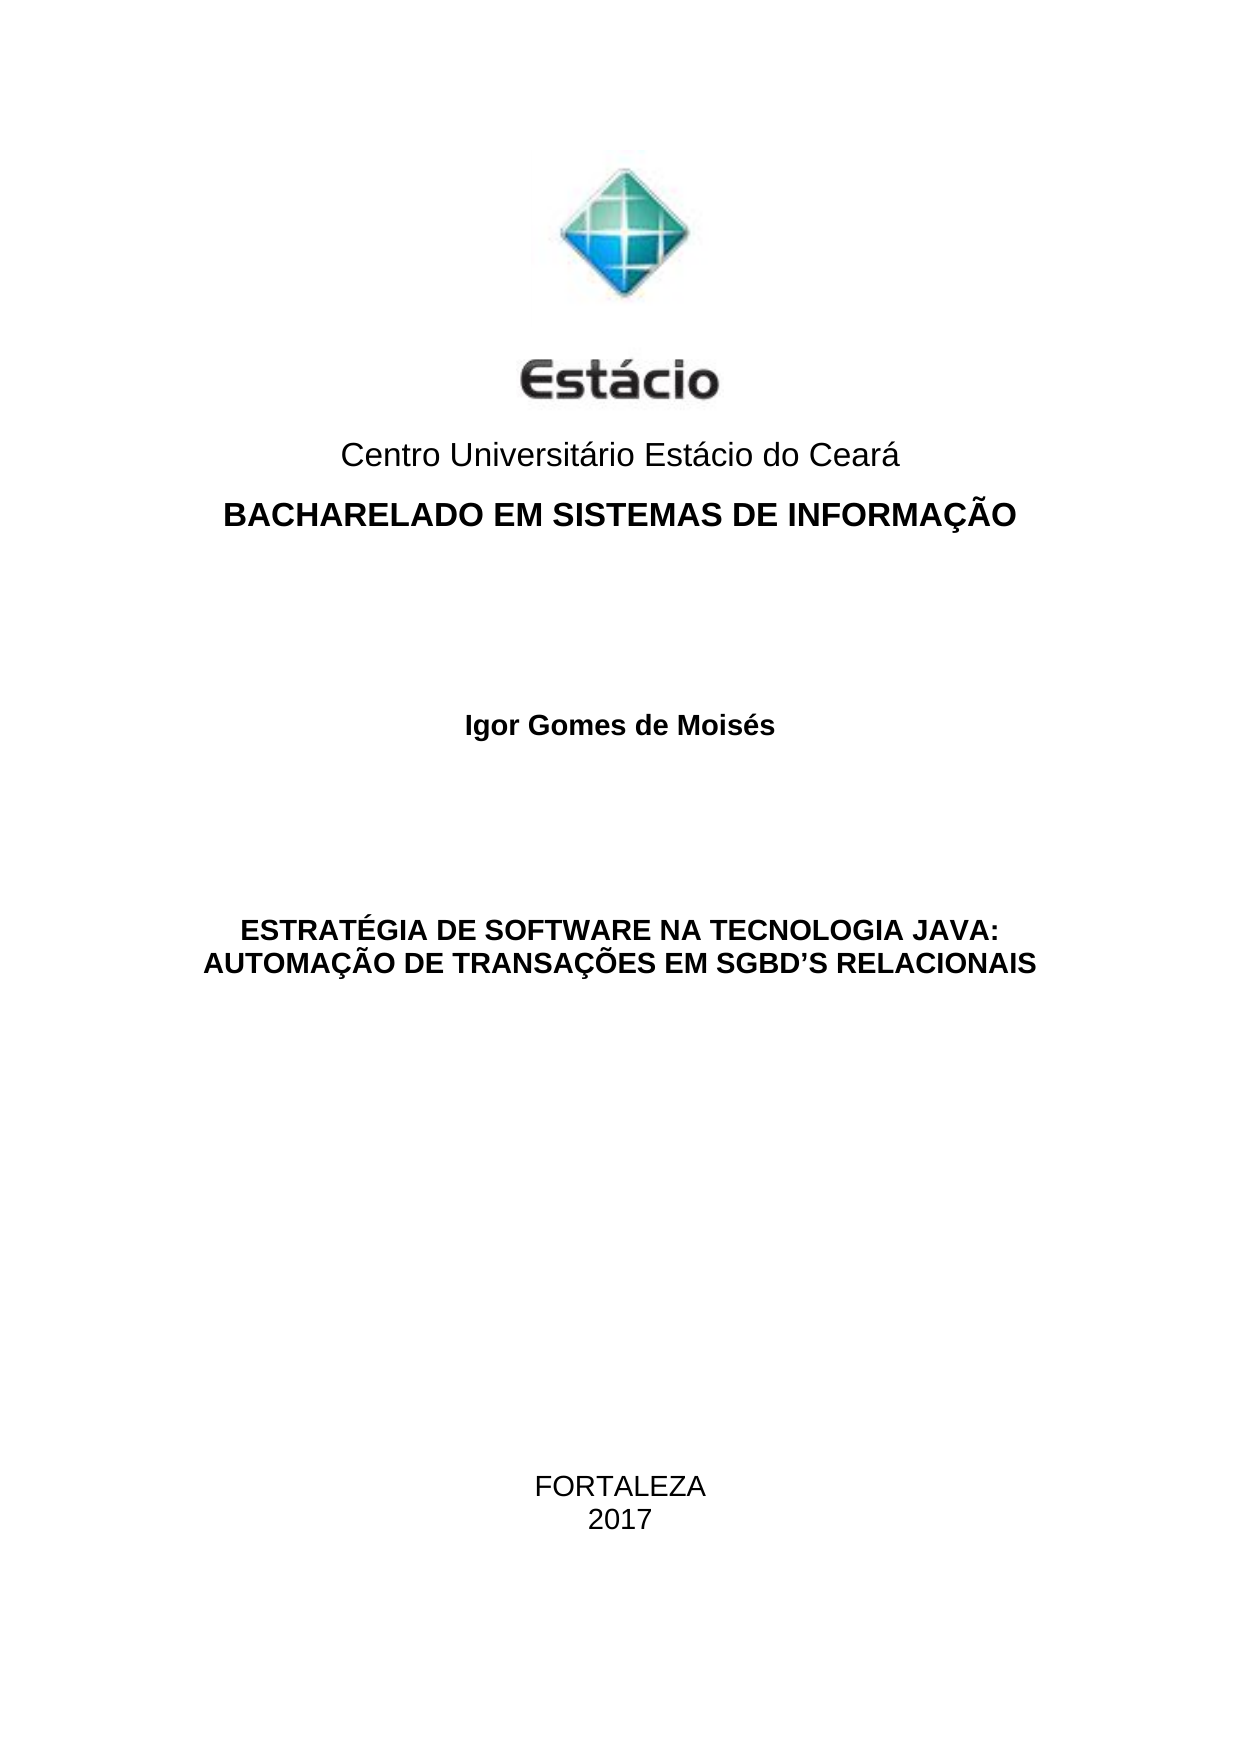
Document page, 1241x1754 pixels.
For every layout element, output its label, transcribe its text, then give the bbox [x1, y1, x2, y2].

text Igor Gomes de Moisés [187, 707, 1053, 741]
text BACHARELADO EM SISTEMAS DE INFORMAÇÃO [187, 494, 1053, 533]
text Centro Universitário Estácio do Ceará [187, 435, 1053, 474]
text FORTALEZA 2017 [187, 1469, 1053, 1536]
picture [530, 150, 710, 327]
text ESTRATÉGIA DE SOFTWARE NA TECNOLOGIA JAVA: AUTOMAÇÃO DE TRANSAÇÕES EM SGBD’S RELACIONAIS [187, 913, 1053, 980]
picture [516, 347, 724, 415]
